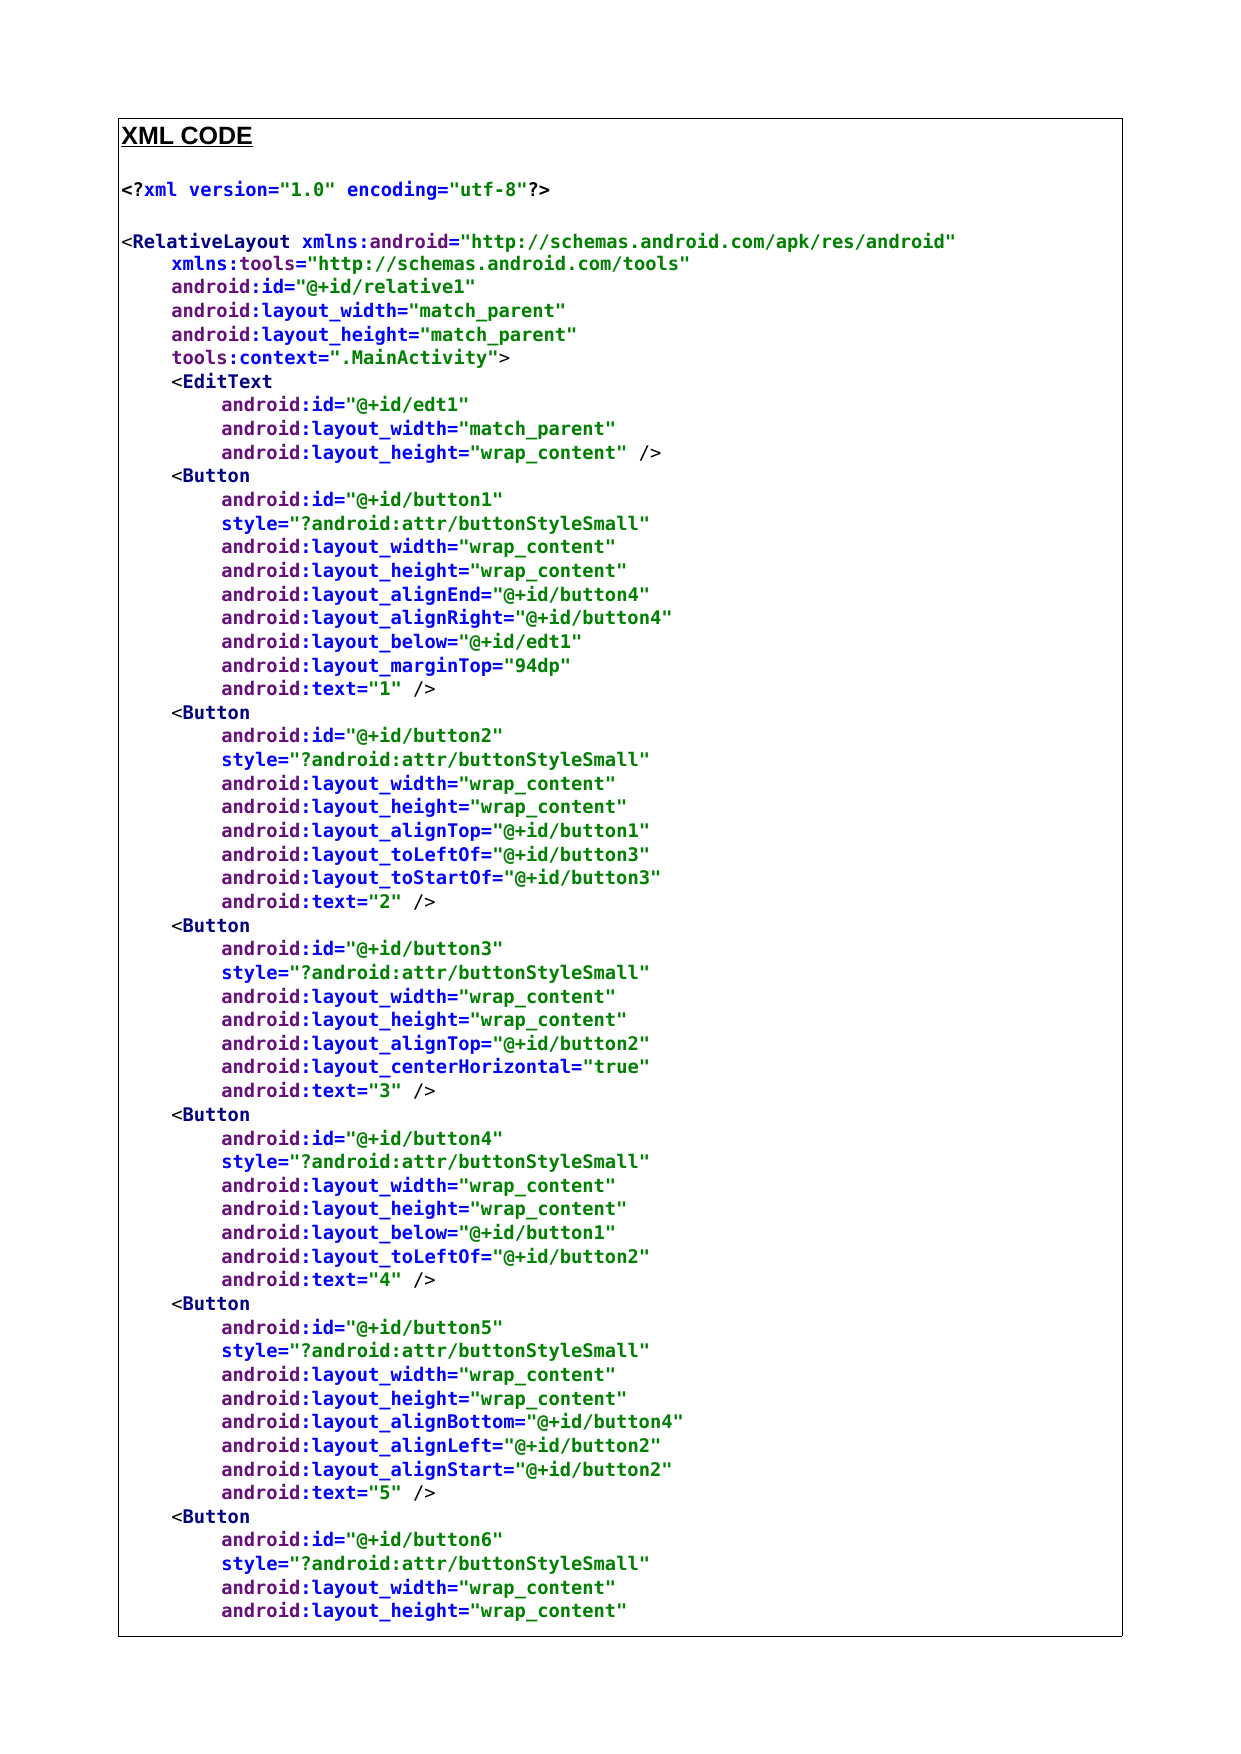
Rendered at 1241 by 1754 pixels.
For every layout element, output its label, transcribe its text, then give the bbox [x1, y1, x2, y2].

text android:layout_alignEnd="@+id/button4" [121, 584, 1119, 607]
text android:layout_height="wrap_content" [121, 560, 1119, 584]
text android:layout_below="@+id/edt1" [121, 631, 1119, 654]
text style="?android:attr/buttonStyleSmall" [121, 1340, 1119, 1364]
text android:layout_marginTop="94dp" [121, 654, 1119, 678]
text android:layout_width="wrap_content" [121, 773, 1119, 796]
text android:layout_width="wrap_content" [121, 536, 1119, 560]
text <Button [121, 702, 1119, 726]
text style="?android:attr/buttonStyleSmall" [121, 962, 1119, 986]
text <?xml version="1.0" encoding="utf-8"?> [121, 179, 1119, 201]
text android:layout_alignRight="@+id/button4" [121, 607, 1119, 631]
text <Button [121, 465, 1119, 489]
text android:id="@+id/button5" [121, 1317, 1119, 1340]
text android:id="@+id/button1" [121, 489, 1119, 513]
text XML CODE [121, 121, 1119, 150]
text android:id="@+id/button2" [121, 726, 1119, 749]
text android:layout_alignLeft="@+id/button2" [121, 1435, 1119, 1458]
text android:layout_height="wrap_content" [121, 1600, 1119, 1624]
text android:layout_height="wrap_content" [121, 1009, 1119, 1033]
text android:layout_height="wrap_content" [121, 1388, 1119, 1411]
text android:layout_height="wrap_content" [121, 1198, 1119, 1222]
text android:layout_toLeftOf="@+id/button2" [121, 1246, 1119, 1269]
text android:layout_alignTop="@+id/button1" [121, 820, 1119, 844]
text <RelativeLayout xmlns:android="http://schemas.android.com/apk/res/android" [121, 231, 1119, 253]
text android:layout_width="match_parent" [121, 418, 1119, 442]
text android:text="1" /> [121, 678, 1119, 702]
text <Button [121, 1506, 1119, 1529]
text android:layout_width="match_parent" [121, 300, 1119, 323]
text <EditText [121, 371, 1119, 394]
text android:layout_width="wrap_content" [121, 986, 1119, 1009]
text style="?android:attr/buttonStyleSmall" [121, 1553, 1119, 1577]
text android:id="@+id/button6" [121, 1529, 1119, 1553]
text android:layout_width="wrap_content" [121, 1364, 1119, 1388]
text android:text="5" /> [121, 1482, 1119, 1506]
text style="?android:attr/buttonStyleSmall" [121, 749, 1119, 773]
text android:text="3" /> [121, 1080, 1119, 1104]
text android:id="@+id/button4" [121, 1127, 1119, 1151]
text android:layout_alignBottom="@+id/button4" [121, 1411, 1119, 1435]
text android:layout_height="wrap_content" [121, 796, 1119, 820]
text android:id="@+id/edt1" [121, 394, 1119, 418]
text android:id="@+id/relative1" [121, 276, 1119, 300]
text android:layout_alignStart="@+id/button2" [121, 1458, 1119, 1482]
text android:layout_height="match_parent" [121, 323, 1119, 347]
text android:layout_width="wrap_content" [121, 1577, 1119, 1600]
text android:layout_width="wrap_content" [121, 1175, 1119, 1198]
text xmlns:tools="http://schemas.android.com/tools" [121, 253, 1119, 276]
text tools:context=".MainActivity"> [121, 347, 1119, 371]
text android:layout_centerHorizontal="true" [121, 1057, 1119, 1080]
text android:layout_alignTop="@+id/button2" [121, 1033, 1119, 1057]
text android:layout_below="@+id/button1" [121, 1222, 1119, 1246]
text <Button [121, 1104, 1119, 1127]
text style="?android:attr/buttonStyleSmall" [121, 1151, 1119, 1175]
text android:text="4" /> [121, 1269, 1119, 1293]
text android:layout_toLeftOf="@+id/button3" [121, 844, 1119, 867]
text android:id="@+id/button3" [121, 938, 1119, 962]
text style="?android:attr/buttonStyleSmall" [121, 513, 1119, 536]
text <Button [121, 1293, 1119, 1317]
text android:text="2" /> [121, 891, 1119, 915]
text android:layout_toStartOf="@+id/button3" [121, 867, 1119, 891]
text android:layout_height="wrap_content" /> [121, 442, 1119, 465]
text <Button [121, 915, 1119, 938]
